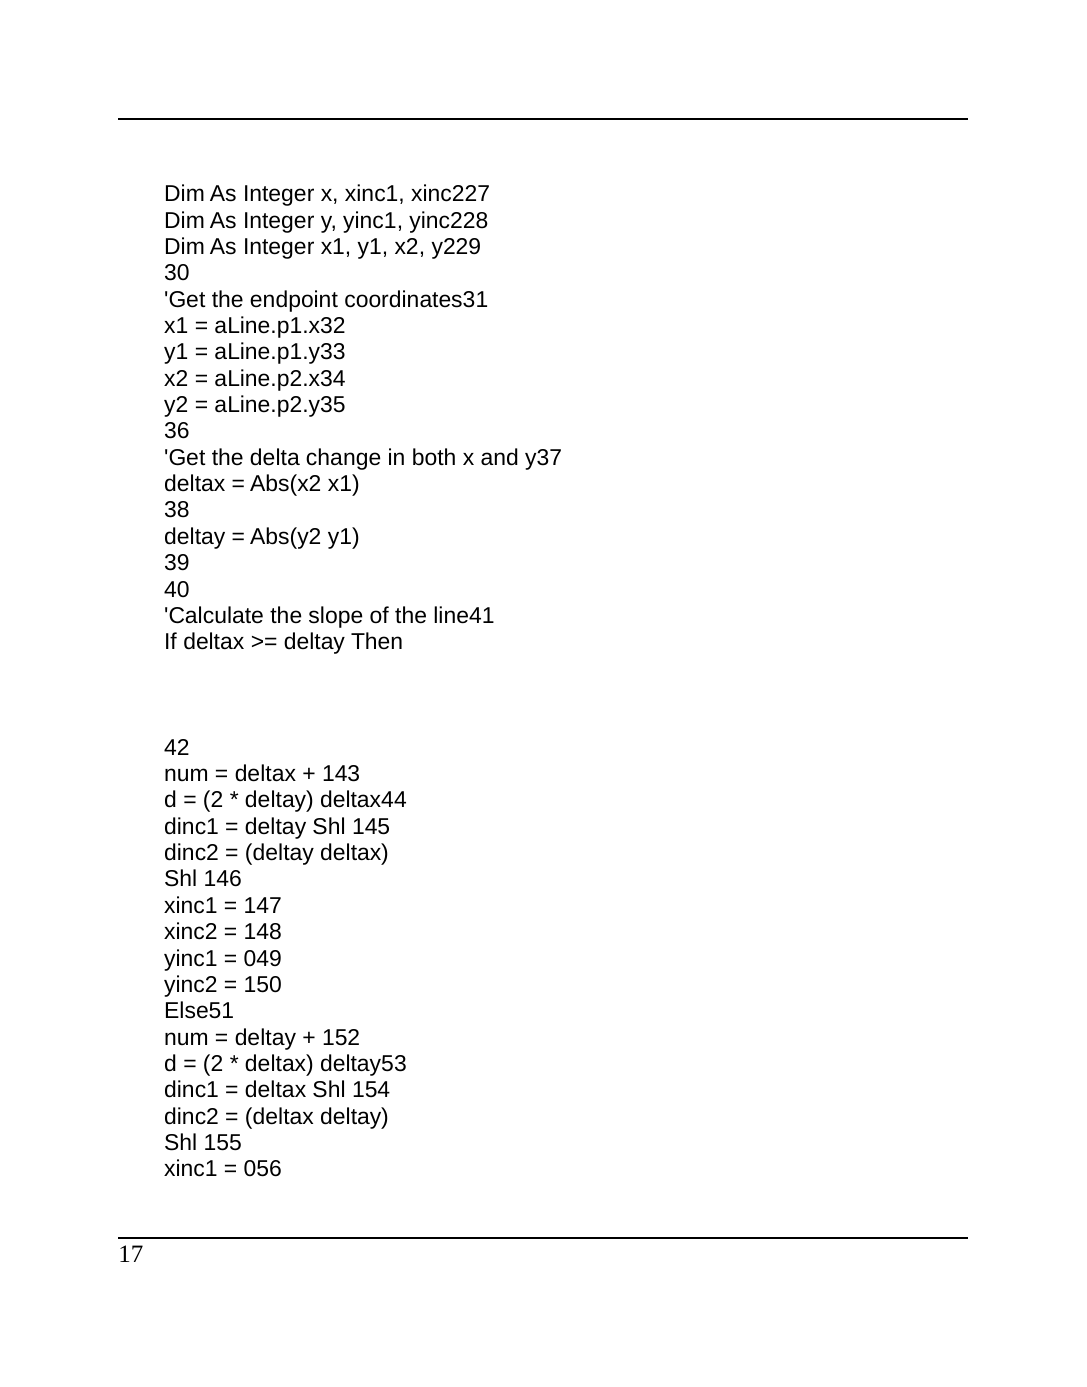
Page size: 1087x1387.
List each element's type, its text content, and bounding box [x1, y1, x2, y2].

text dinc2 = (deltax deltay) [118, 1103, 968, 1129]
text dinc2 = (deltay deltax) [118, 839, 968, 865]
text xinc2 = 148 [118, 918, 968, 944]
text 'Get the delta change in both x and y37 [118, 444, 968, 470]
text num = deltay + 152 [118, 1023, 968, 1050]
text Dim As Integer x, xinc1, xinc227 [118, 180, 968, 207]
text deltay = Abs(y2 y1) [118, 523, 968, 549]
text If deltax >= deltay Then [118, 628, 968, 654]
text yinc1 = 049 [118, 944, 968, 971]
text Else51 [118, 997, 968, 1023]
text d = (2 * deltax) deltay53 [118, 1050, 968, 1076]
text 40 [118, 576, 968, 602]
text Shl 146 [118, 865, 968, 892]
text Dim As Integer y, yinc1, yinc228 [118, 207, 968, 233]
text num = deltax + 143 [118, 760, 968, 786]
text Dim As Integer x1, y1, x2, y229 [118, 233, 968, 259]
text yinc2 = 150 [118, 971, 968, 997]
text 36 [118, 417, 968, 444]
text xinc1 = 056 [118, 1155, 968, 1182]
text 'Calculate the slope of the line41 [118, 602, 968, 628]
text dinc1 = deltax Shl 154 [118, 1076, 968, 1103]
text 42 [118, 734, 968, 760]
text 'Get the endpoint coordinates31 [118, 286, 968, 312]
text dinc1 = deltay Shl 145 [118, 813, 968, 839]
text x1 = aLine.p1.x32 [118, 312, 968, 338]
text x2 = aLine.p2.x34 [118, 365, 968, 391]
text xinc1 = 147 [118, 892, 968, 918]
text y1 = aLine.p1.y33 [118, 338, 968, 365]
text y2 = aLine.p2.y35 [118, 391, 968, 417]
text Shl 155 [118, 1129, 968, 1155]
text deltax = Abs(x2 x1) [118, 470, 968, 496]
text 39 [118, 549, 968, 576]
text d = (2 * deltay) deltax44 [118, 786, 968, 813]
text 38 [118, 496, 968, 523]
text 30 [118, 259, 968, 286]
